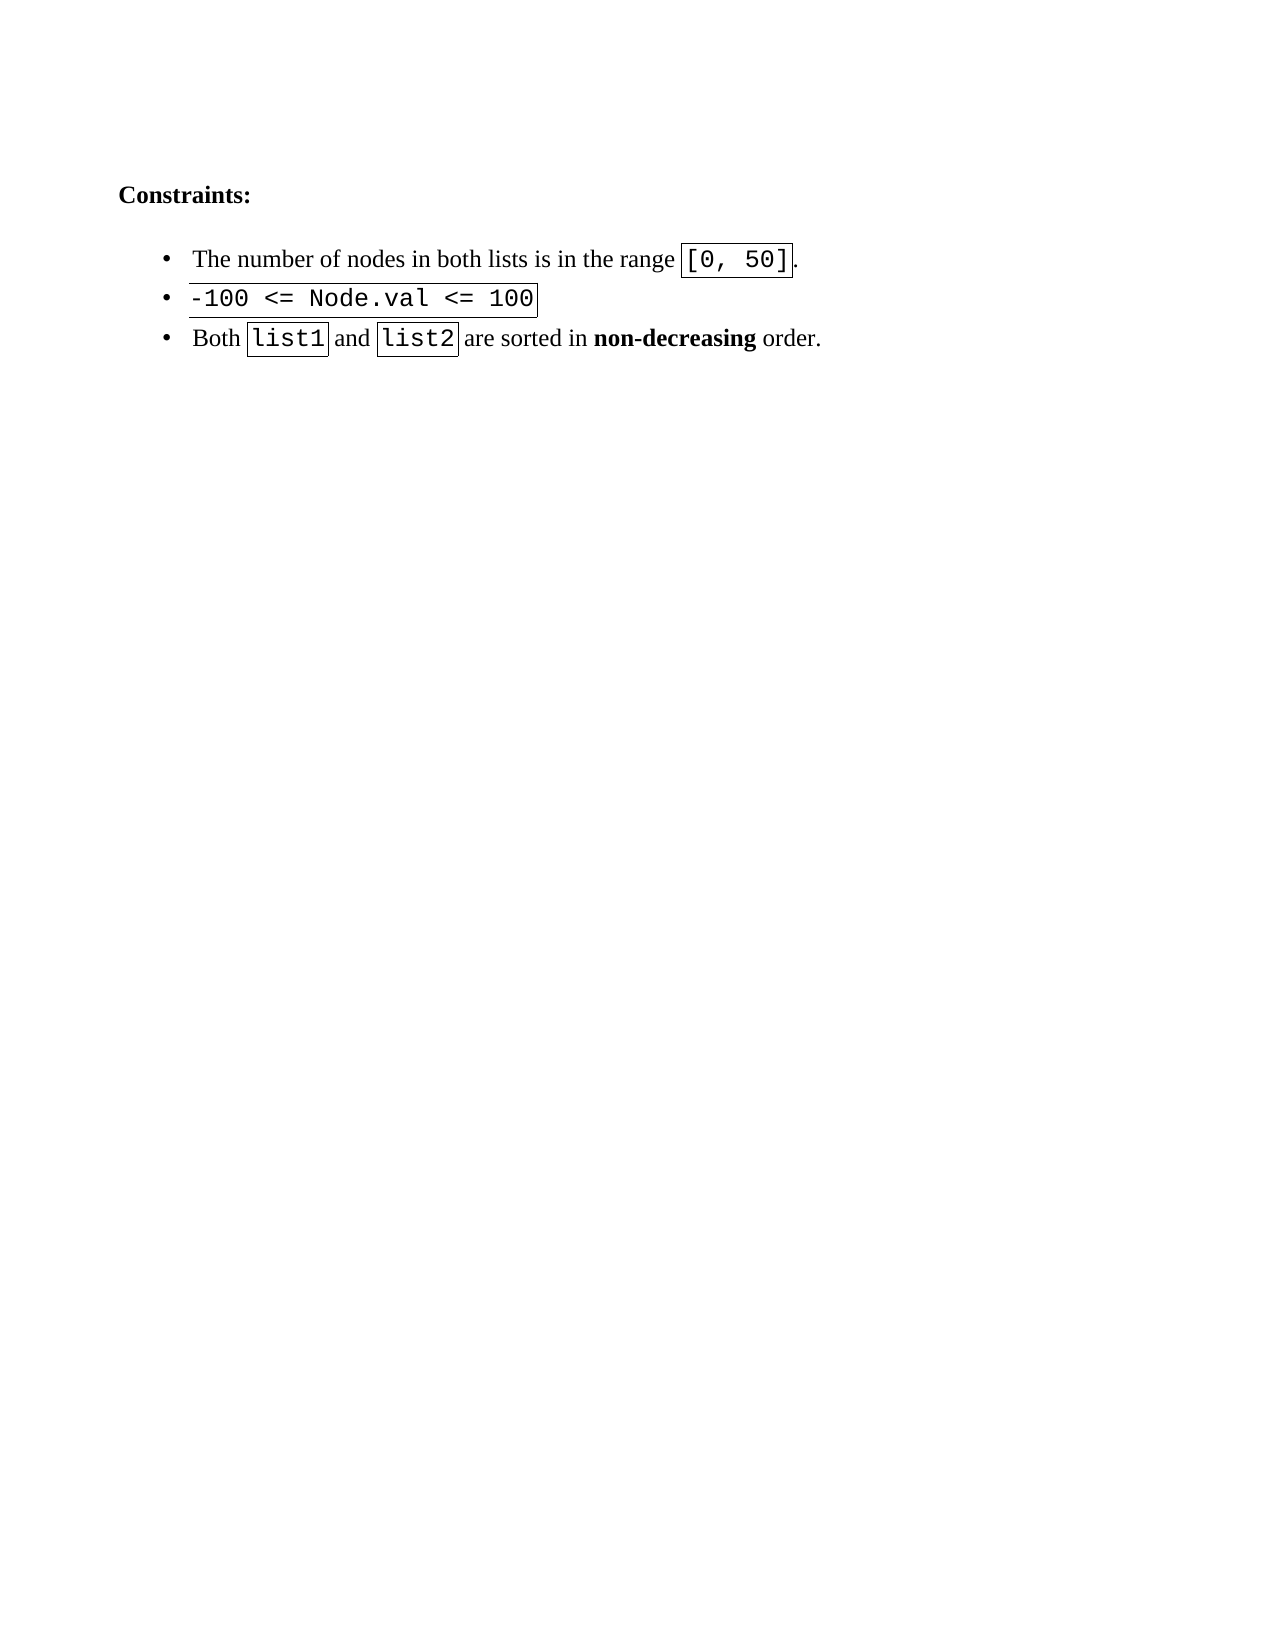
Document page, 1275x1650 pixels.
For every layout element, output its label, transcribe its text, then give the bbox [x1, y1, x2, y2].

list Both list1 and list2 are sorted in non-decreasing order. [378, 323, 458, 356]
list -100 <= Node.val <= 100 [162, 283, 537, 317]
list [538, 283, 1157, 317]
list Both list1 and list2 are sorted in non-decreasing order. [459, 322, 1157, 356]
list The number of nodes in both lists is in the range [0, 50]. [682, 244, 792, 277]
list The number of nodes in both lists is in the range [0, 50]. [793, 243, 1157, 277]
list Both list1 and list2 are sorted in non-decreasing order. [248, 323, 328, 356]
list Both list1 and list2 are sorted in non-decreasing order. [162, 322, 247, 356]
list The number of nodes in both lists is in the range [0, 50]. [162, 243, 681, 277]
text Constraints: [118, 181, 1157, 209]
list Both list1 and list2 are sorted in non-decreasing order. [329, 322, 377, 356]
